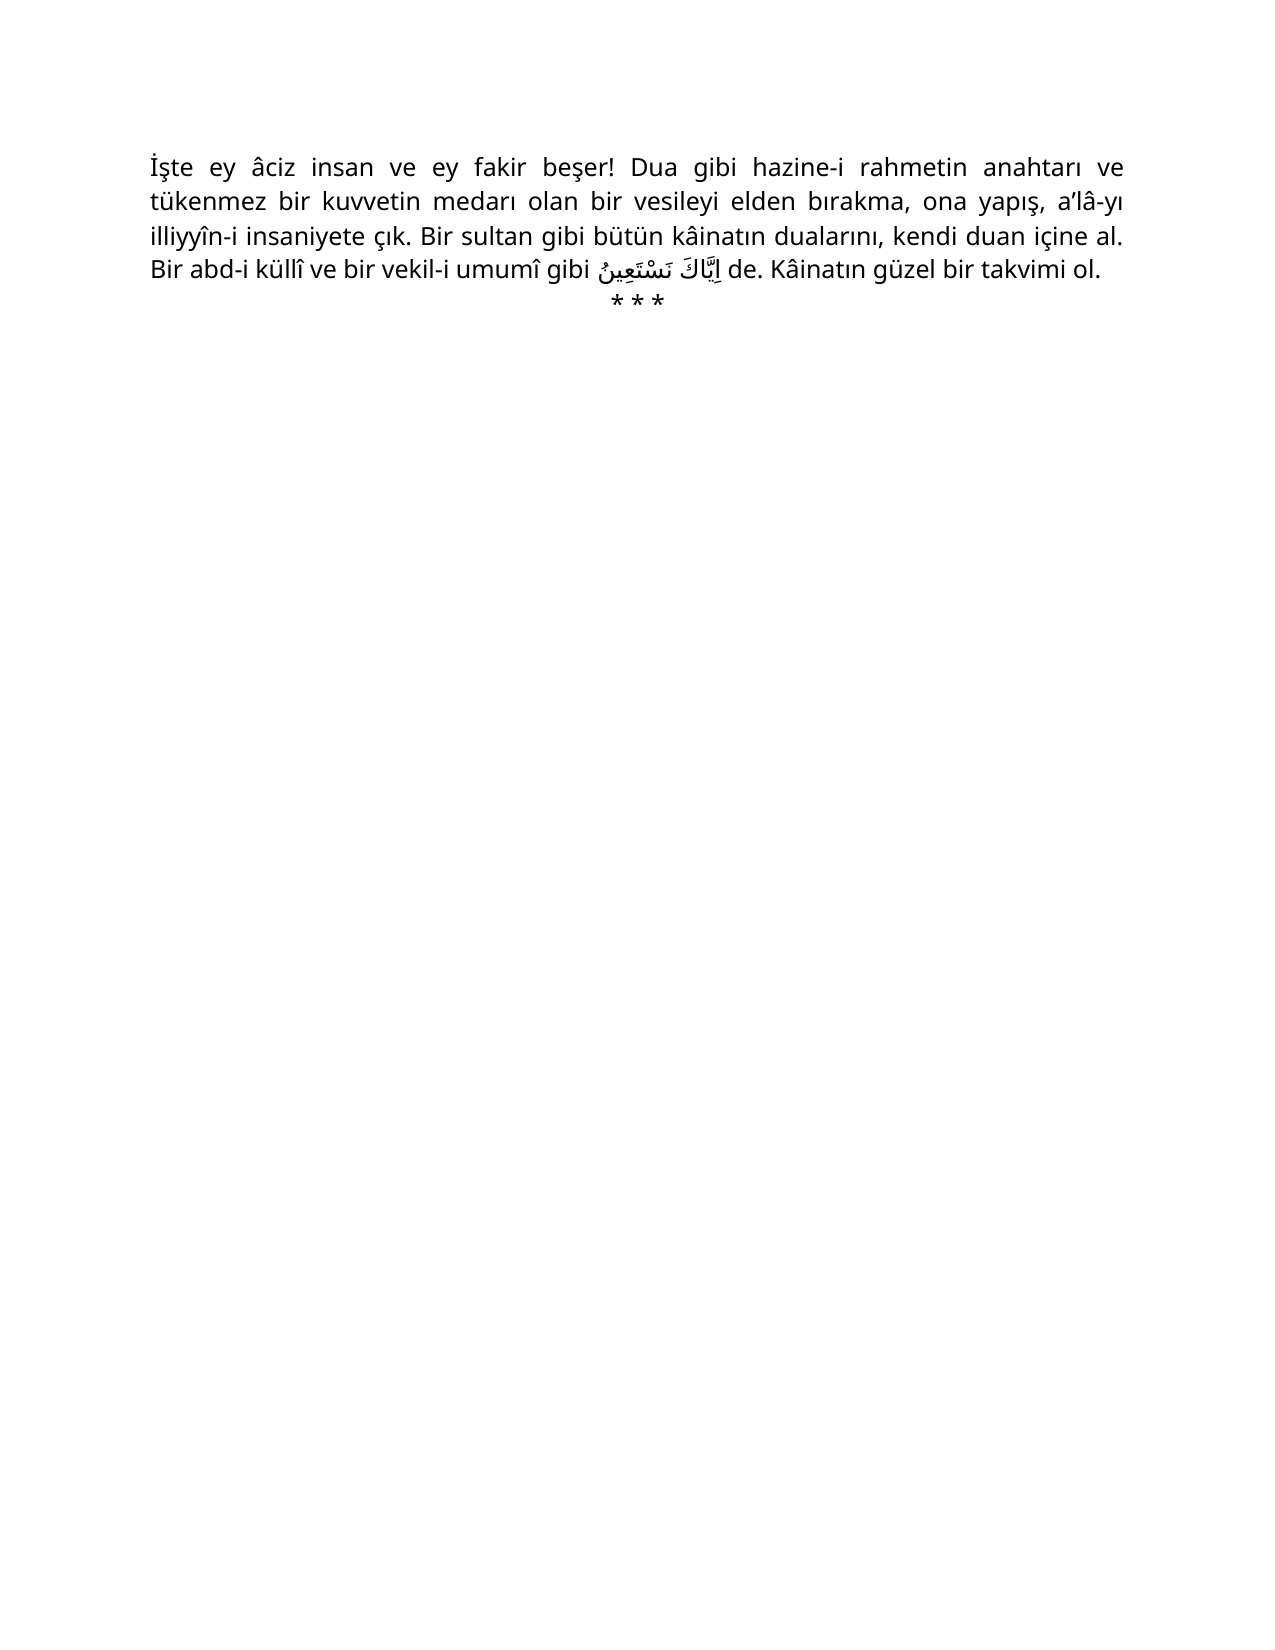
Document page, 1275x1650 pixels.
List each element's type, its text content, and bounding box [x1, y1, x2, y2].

text İşte ey âciz insan ve ey fakir beşer! Dua gibi hazine-i rahmetin anahtarı ve tükenmez bir kuvvetin medarı olan bir vesileyi elden bırakma, ona yapış, a’lâ-yı illiyyîn-i insaniyete çık. Bir sultan gibi bütün kâinatın dualarını, kendi duan içine al. Bir abd-i küllî ve bir vekil-i umumî gibi اِيَّاكَ نَسْتَعِينُ de. Kâinatın güzel bir takvimi ol. [150, 150, 1125, 286]
text * * * [150, 286, 1125, 320]
